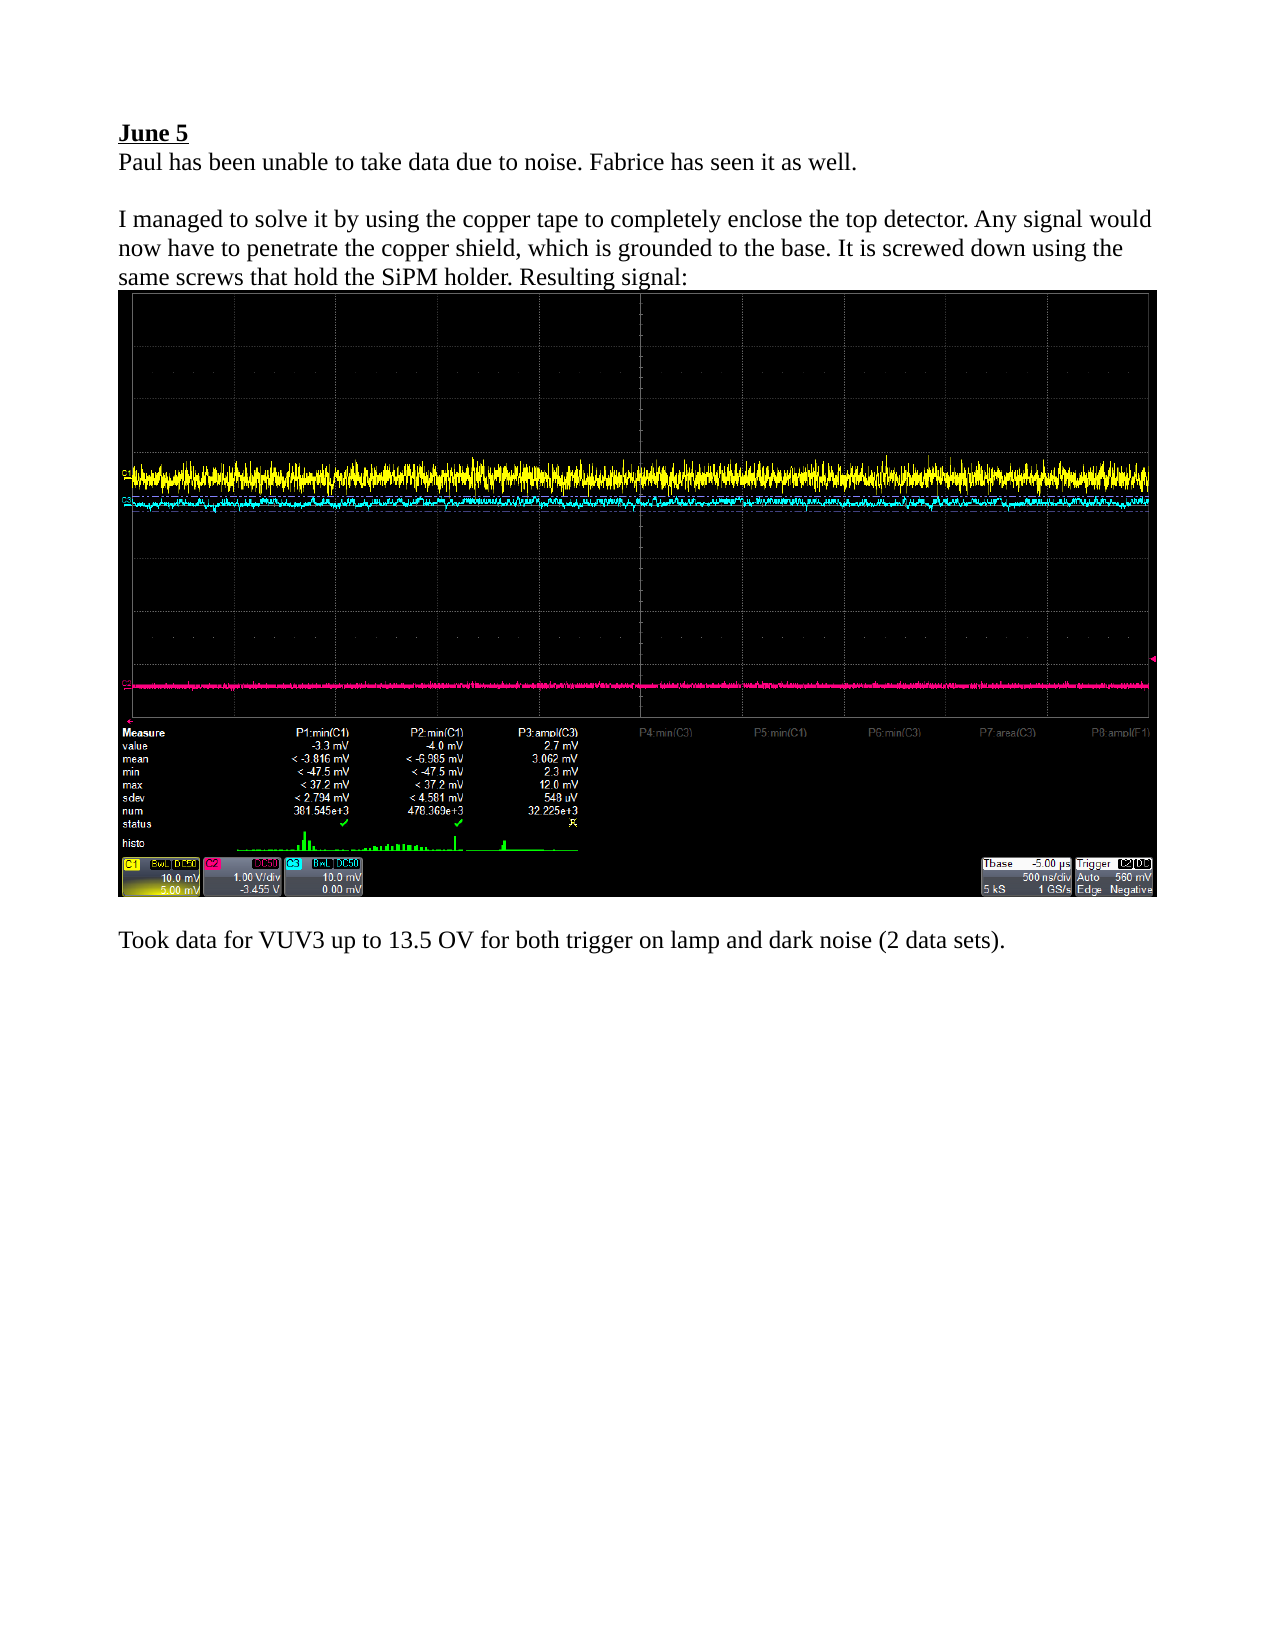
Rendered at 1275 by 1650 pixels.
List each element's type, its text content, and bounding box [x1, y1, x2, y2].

text Took data for VUV3 up to 13.5 OV for both trigger on lamp and dark noise (2 data sets). [118, 926, 1157, 954]
text June 5 [118, 118, 1157, 147]
text Paul has been unable to take data due to noise. Fabrice has seen it as well. [118, 147, 1157, 176]
picture [118, 290, 1157, 897]
text I managed to solve it by using the copper tape to completely enclose the top detector. Any signal would now have to penetrate the copper shield, which is grounded to the base. It is screwed down using the same screws that hold the SiPM holder. Resulting signal: [118, 204, 1157, 290]
